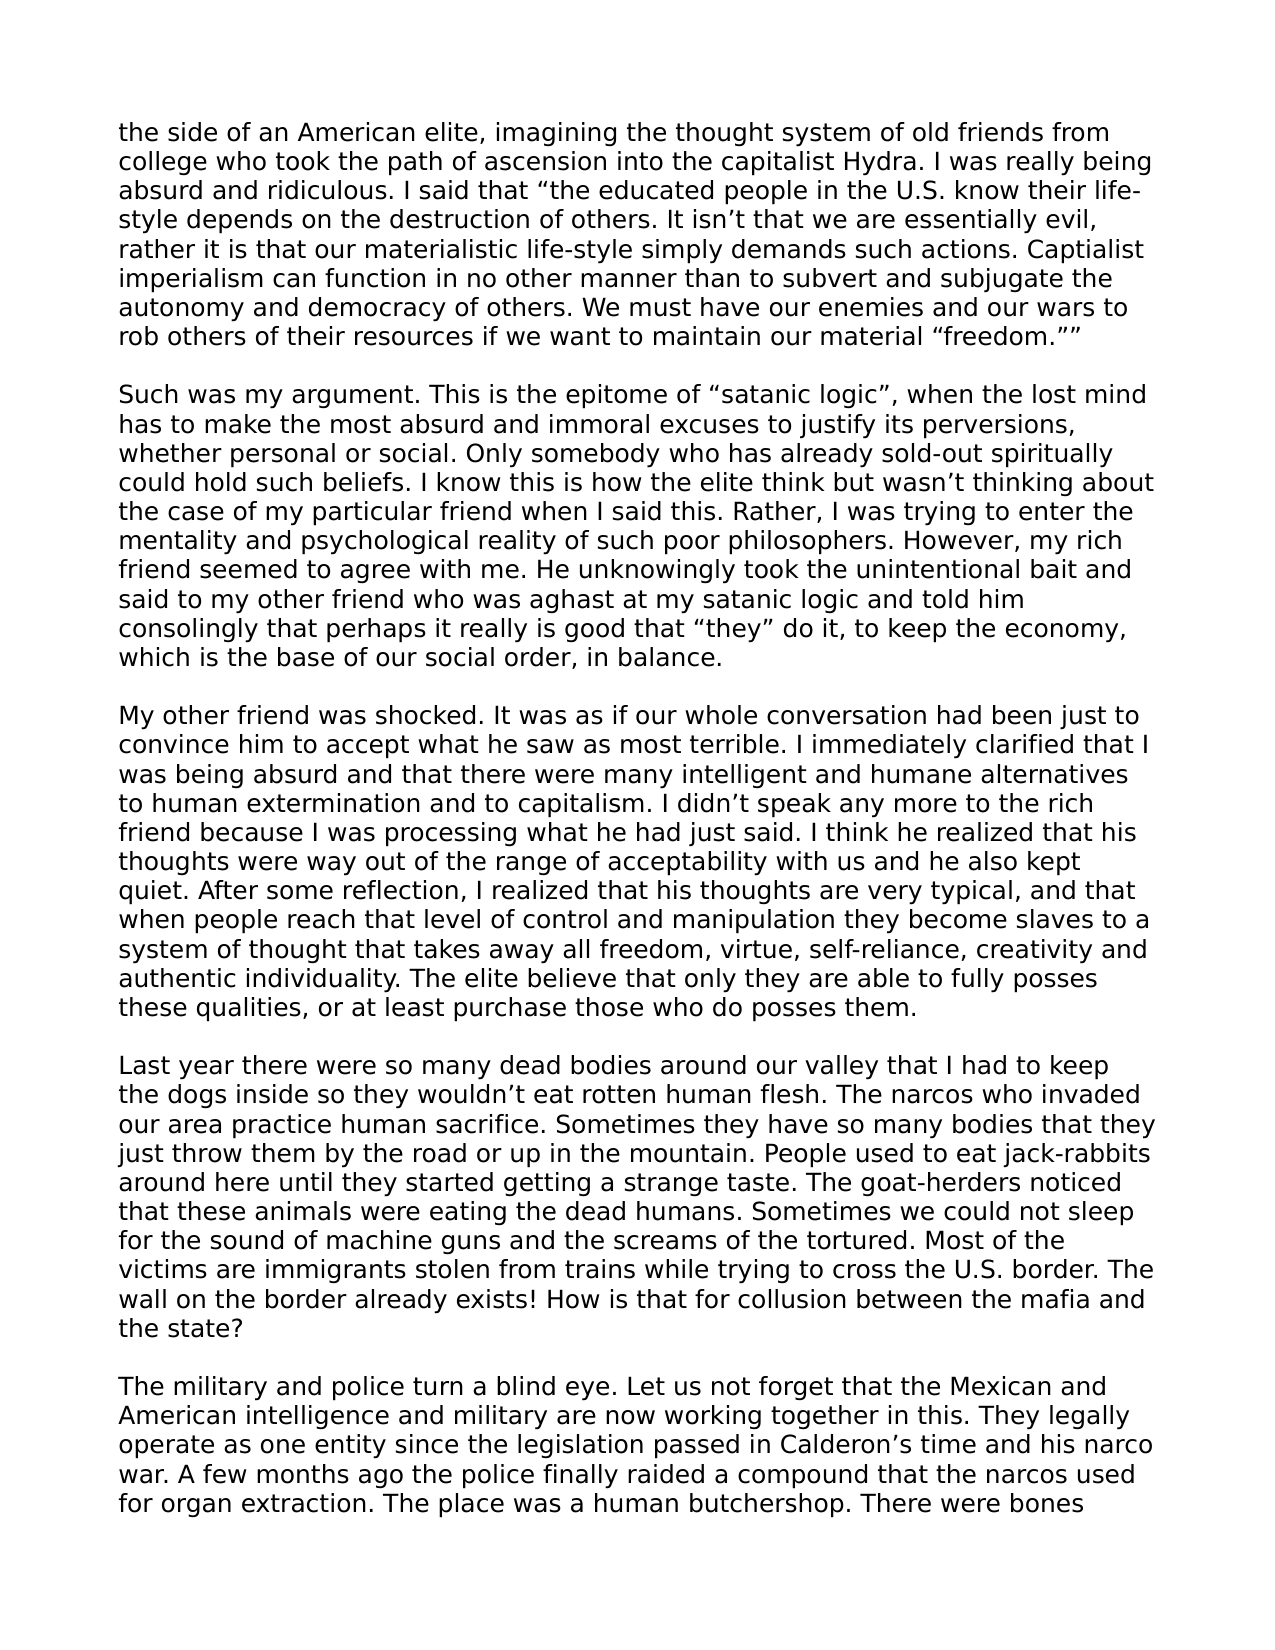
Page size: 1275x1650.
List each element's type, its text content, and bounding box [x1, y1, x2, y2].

text the side of an American elite, imagining the thought system of old friends from college who took the path of ascension into the capitalist Hydra. I was really being absurd and ridiculous. I said that “the educated people in the U.S. know their life-style depends on the destruction of others. It isn’t that we are essentially evil, rather it is that our materialistic life-style simply demands such actions. Captialist imperialism can function in no other manner than to subvert and subjugate the autonomy and democracy of others. We must have our enemies and our wars to rob others of their resources if we want to maintain our material “freedom.”” Such was my argument. This is the epitome of “satanic logic”, when the lost mind has to make the most absurd and immoral excuses to justify its perversions, whether personal or social. Only somebody who has already sold-out spiritually could hold such beliefs. I know this is how the elite think but wasn’t thinking about the case of my particular friend when I said this. Rather, I was trying to enter the mentality and psychological reality of such poor philosophers. However, my rich friend seemed to agree with me. He unknowingly took the unintentional bait and said to my other friend who was aghast at my satanic logic and told him consolingly that perhaps it really is good that “they” do it, to keep the economy, which is the base of our social order, in balance. My other friend was shocked. It was as if our whole conversation had been just to convince him to accept what he saw as most terrible. I immediately clarified that I was being absurd and that there were many intelligent and humane alternatives to human extermination and to capitalism. I didn’t speak any more to the rich friend because I was processing what he had just said. I think he realized that his thoughts were way out of the range of acceptability with us and he also kept quiet. After some reflection, I realized that his thoughts are very typical, and that when people reach that level of control and manipulation they become slaves to a system of thought that takes away all freedom, virtue, self-reliance, creativity and authentic individuality. The elite believe that only they are able to fully posses these qualities, or at least purchase those who do posses them. Last year there were so many dead bodies around our valley that I had to keep the dogs inside so they wouldn’t eat rotten human flesh. The narcos who invaded our area practice human sacrifice. Sometimes they have so many bodies that they just throw them by the road or up in the mountain. People used to eat jack-rabbits around here until they started getting a strange taste. The goat-herders noticed that these animals were eating the dead humans. Sometimes we could not sleep for the sound of machine guns and the screams of the tortured. Most of the victims are immigrants stolen from trains while trying to cross the U.S. border. The wall on the border already exists! How is that for collusion between the mafia and the state? The military and police turn a blind eye. Let us not forget that the Mexican and American intelligence and military are now working together in this. They legally operate as one entity since the legislation passed in Calderon’s time and his narco war. A few months ago the police finally raided a compound that the narcos used for organ extraction. The place was a human butchershop. There were bones [118, 118, 1157, 1518]
